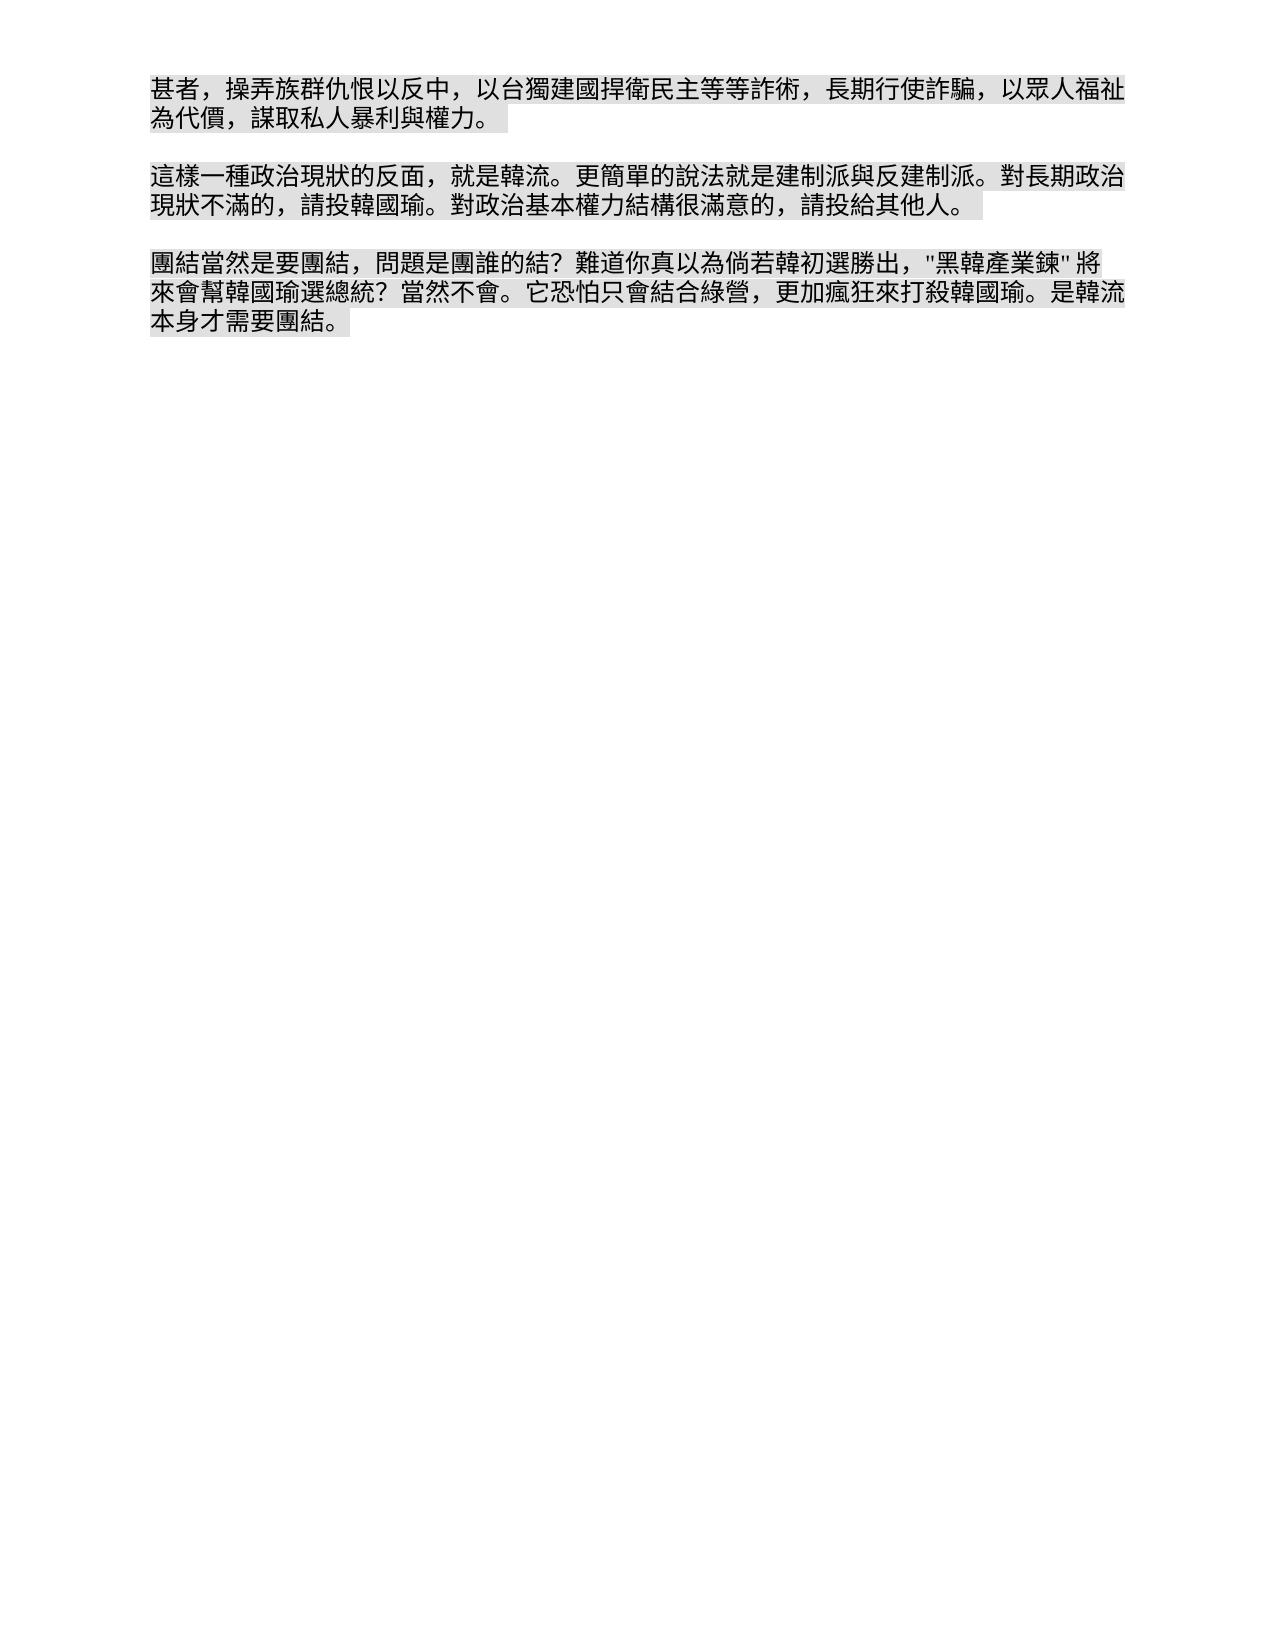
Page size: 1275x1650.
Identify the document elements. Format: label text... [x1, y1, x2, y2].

text 卡韓政變 (71)：團誰的結？ 陳真 2019. 06. 06. 郭董每天暴怒，口渴了，就暴怒，罵隨扈怎麼不隨身帶水？(他是不會自己帶嗎？) 更早之前，醜態百出地假裝親民，蹲在地上給記者綁鞋帶，被大家笑了，他也暴怒。他真的是很奇怪，很幼稚。 這兩天，有個 "鏡周刊" 報導郭董背後指揮黑韓的什麼影武者是馬英九以及一大票溫溫吞吞像太監的前國民黨高官。他一聽，馬上又暴怒，大罵說他怎麼可能接受他人指揮？ 這回，我得幫郭董講話。他講得沒錯，他 "霸氣" 十足，怎麼可能接受指揮？郭董的背後就是美國主子。至於吳敦義與楊秋興等人，乃是為其所用，為其所使喚，呼之即來，揮之即去，當然不是什麼影武者。 至於馬英九，我敢以人格保證，這一切抹黑行徑，絕對與馬英九無關。馬是挺郭沒錯，但馬不是那種陰暗個性。馬如果那麼厲害，還當什麼黑韓的影武者，那麼，明天太陽肯定會從西邊出來。郭的側翼是吳敦義，不是馬英九。至於楊秋興，郭台銘則是完全把他當成下人看待。 不斷抹黑韓國瑜、不斷用各種下三濫手段傷害韓國瑜的，就是郭台銘，透過無數媒體及一大票媒體人、藍綠名嘴與政客 (族繁不及備載。其中最為惡劣卑鄙的就是蔡正元和唐湘龍及吳子嘉。唐湘龍至今還罵韓國瑜罵得義正詞嚴，真是有夠無恥。另外還有一位我不敢點名，女的。)，就像一群歹徒集團那樣，瘋狂行事，企圖置韓於死地，對其進行人格謀殺。 這樣一種惡勢力的集結與胡作非為，就是韓國瑜所說的 "黑韓產業鏈"，這條無遠弗藉的產業鏈的出資大老闆，當然就是代表美國利益的郭董，財大氣粗，眾人搶食。 很多人說，國民黨不要再黨內互打了，大家要團結啊。這話不對，因為沒有 "互" 打，從頭到尾只有韓國瑜一人不斷 "被" 打。不光是打，而且還圍毆、砍刀子，存心就是要往死裡打。這也是為什麼我一直說這是一種 "政變" 的原因，因為韓國瑜太 "不" 國民黨了。 韓的崛起本身，無異於對國民黨既有體質與宦官文化及其權力結構的一種政變。政變他人者，人恆政變之。也就是說，雙方是很難找到和平共存的妥協點的。 倘若韓只是當個市長，也許表面上勉強還能相安無事。但是韓若想當總統，那麼，傳統國民黨這些人恐怕就得跟他拼命才行，綠營當然就更不用說了。而且，綠營才是奧步天王，至今尚未出場。 這可以說是台灣二、三十年來頭一次在顏色上混淆了界限，你很難再用藍綠思維來解釋這樣一場反韓政變；不管是誰政誰的變，彼此之間的利害衝突不再只是一種統獨顏色之分，而是某種利益與權力結構的重組。 韓國瑜帶起一股厭惡既有政治現狀的聲音，謂之韓流。韓流組成，大多不是國民黨的傳統支持者。韓流所及，不管藍綠，許多既得利益階級都會遭殃。這也是為什麼韓國瑜會成為藍綠一致打殺的對象之原因。 既有的政治，就像一種與眾人無關的權貴遊戲，操弄某種空洞術語，藉以掠奪權力。尤有甚者，操弄族群仇恨以反中，以台獨建國捍衛民主等等詐術，長期行使詐騙，以眾人福祉為代價，謀取私人暴利與權力。 這樣一種政治現狀的反面，就是韓流。更簡單的說法就是建制派與反建制派。對長期政治現狀不滿的，請投韓國瑜。對政治基本權力結構很滿意的，請投給其他人。 團結當然是要團結，問題是團誰的結？難道你真以為倘若韓初選勝出，"黑韓產業鍊" 將來會幫韓國瑜選總統？當然不會。它恐怕只會結合綠營，更加瘋狂來打殺韓國瑜。是韓流本身才需要團結。 [150, 75, 1125, 337]
